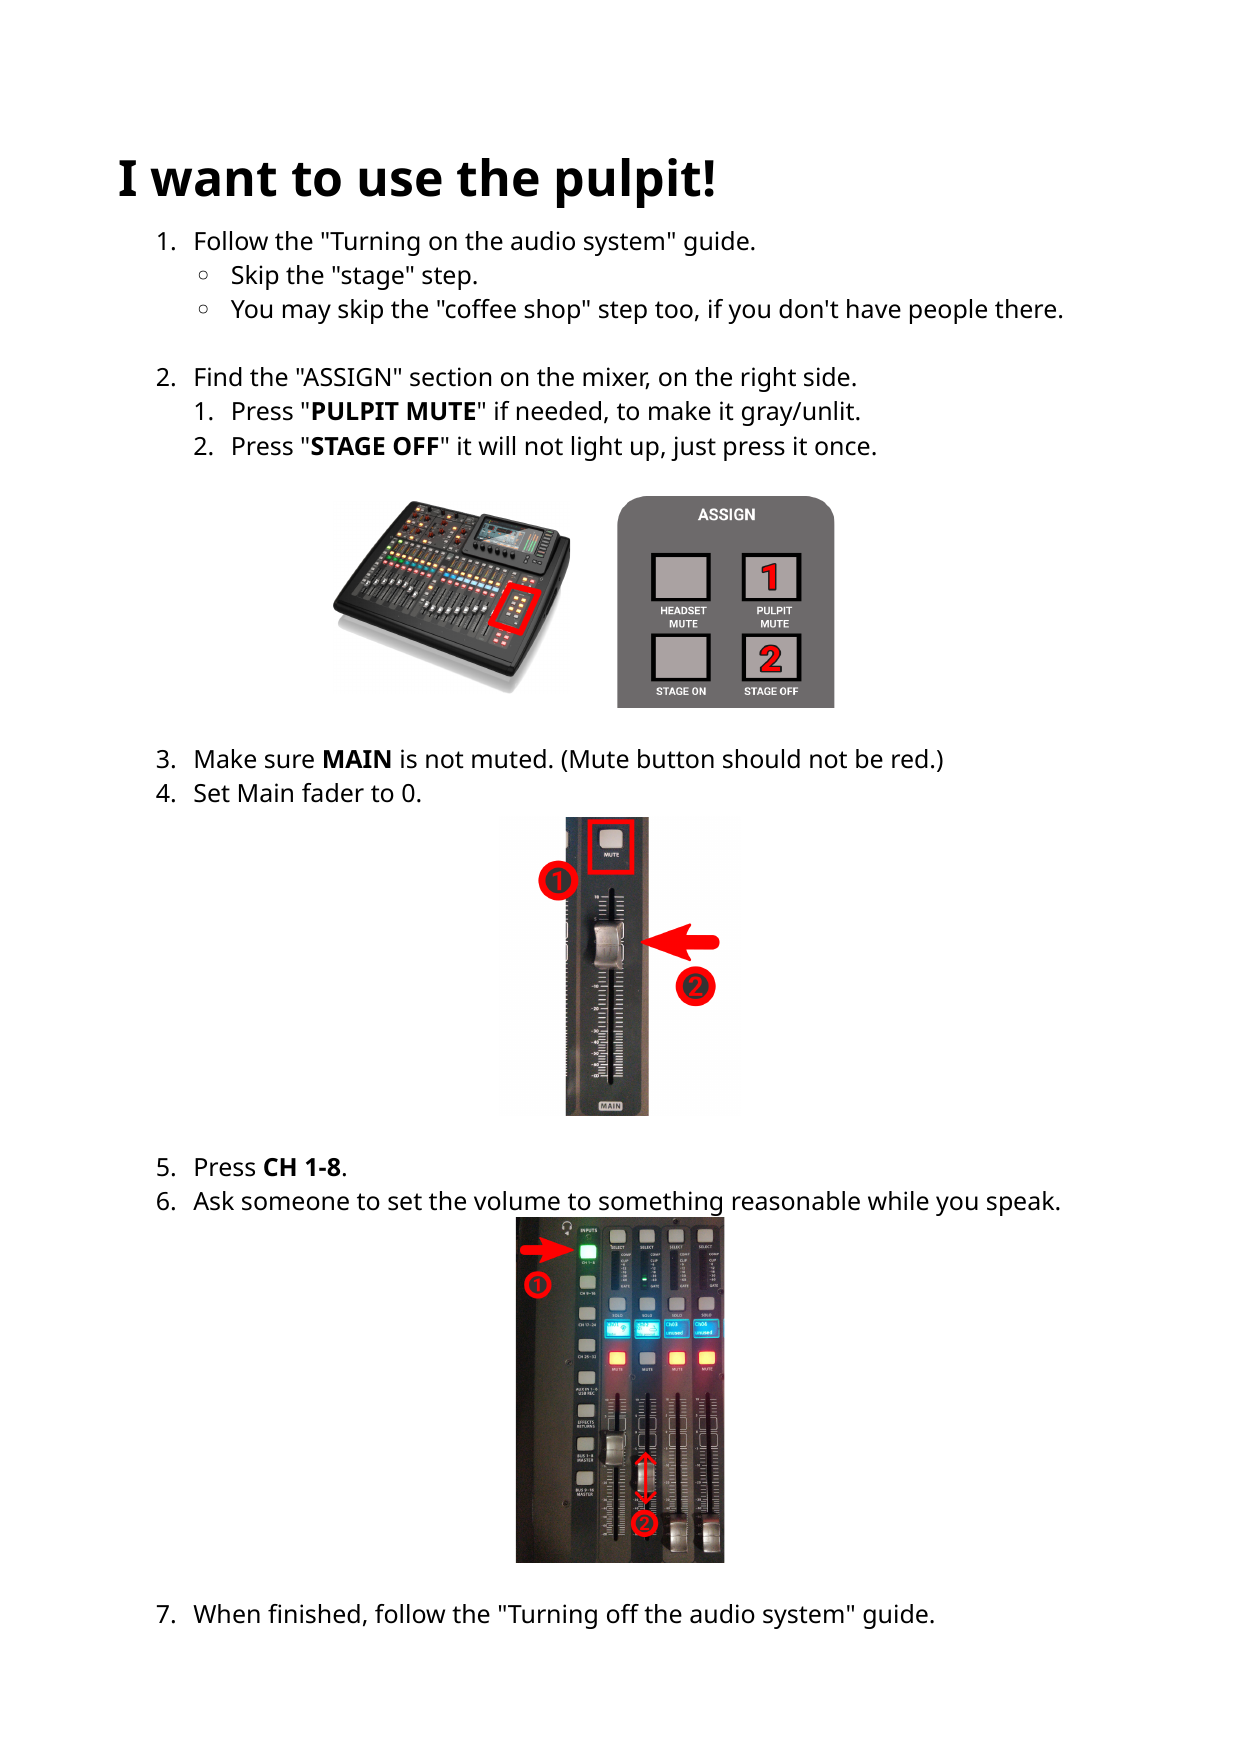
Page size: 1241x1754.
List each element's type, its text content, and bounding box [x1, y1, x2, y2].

list Ask someone to set the volume to something reasonable while you speak. [156, 1184, 1122, 1218]
picture [515, 1217, 725, 1563]
list Skip the "stage" step. [193, 258, 1122, 292]
list When finished, follow the "Turning off the audio system" guide. [156, 1597, 1122, 1665]
picture [498, 816, 742, 1116]
list Press "STAGE OFF" it will not light up, just press it once. [193, 428, 1122, 496]
list Find the "ASSIGN" section on the mixer, on the right side. [156, 360, 1122, 394]
picture [333, 501, 571, 694]
list Make sure MAIN is not muted. (Mute button should not be red.) [156, 742, 1122, 776]
picture [617, 496, 835, 708]
list Follow the "Turning on the audio system" guide. [156, 224, 1122, 258]
list Set Main fader to 0. [156, 776, 1122, 810]
subtitle I want to use the pulpit! [118, 143, 1122, 211]
list You may skip the "coffee shop" step too, if you don't have people there. [193, 292, 1122, 360]
list Press CH 1-8. [156, 1150, 1122, 1184]
list Press "PULPIT MUTE" if needed, to make it gray/unlit. [193, 394, 1122, 428]
